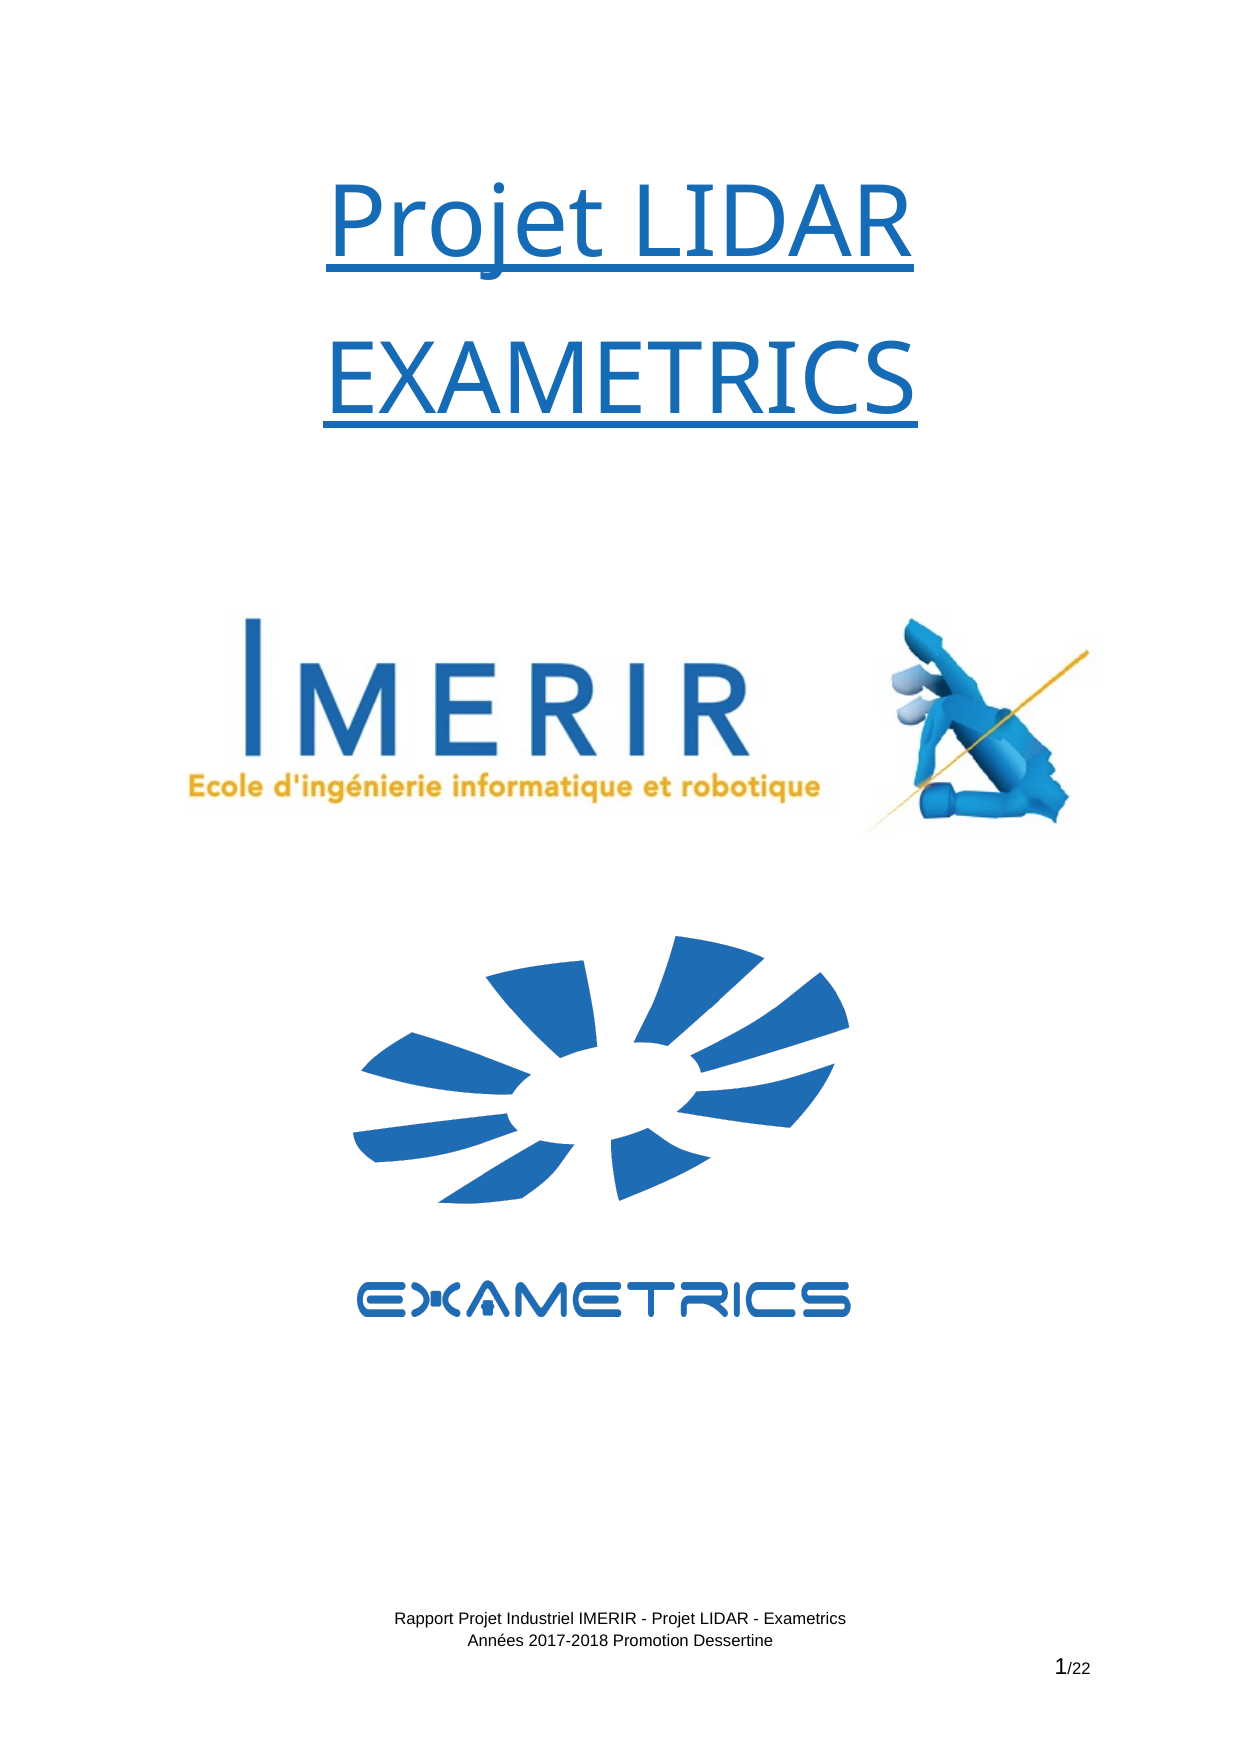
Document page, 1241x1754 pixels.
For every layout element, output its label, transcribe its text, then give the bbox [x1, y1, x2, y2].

picture [131, 614, 1107, 1480]
text Projet LIDAR [150, 150, 1090, 286]
text EXAMETRICS [150, 307, 1090, 443]
